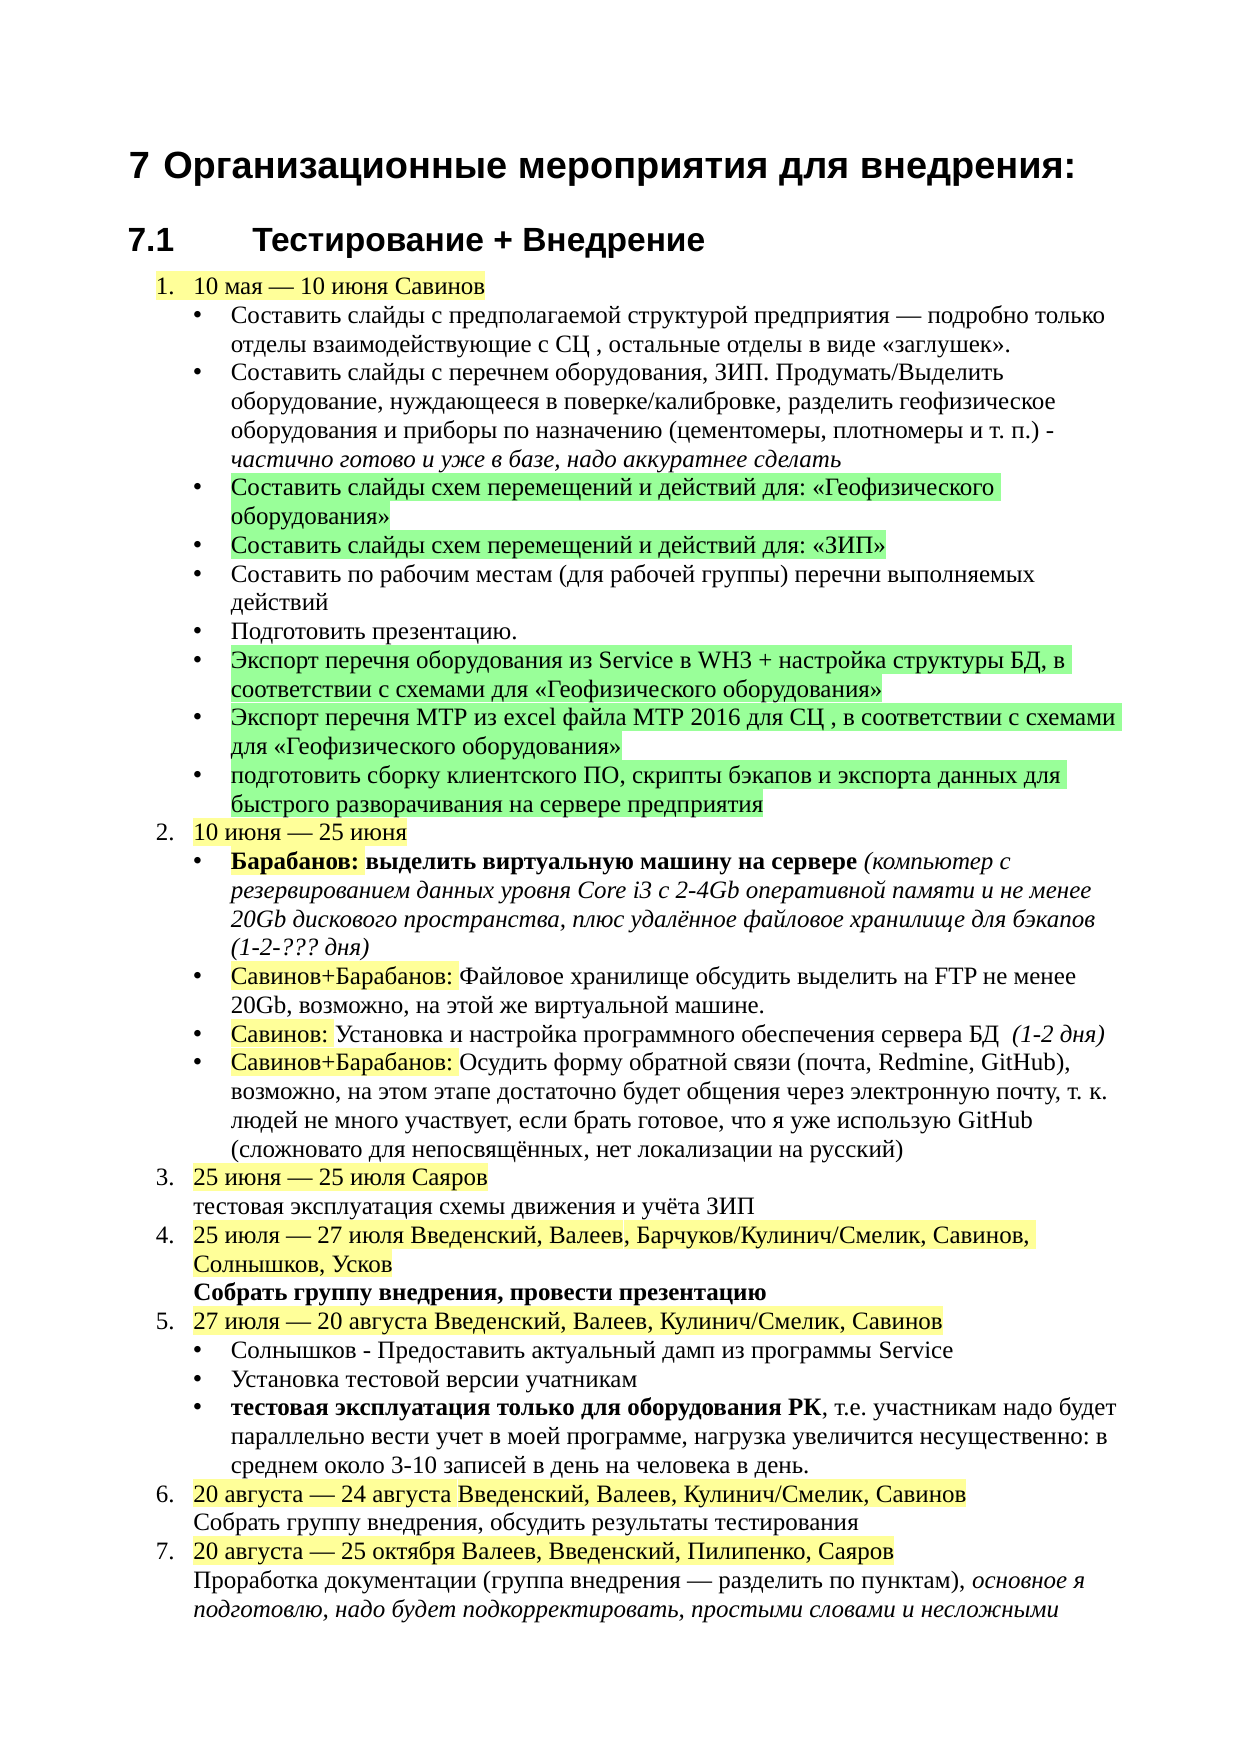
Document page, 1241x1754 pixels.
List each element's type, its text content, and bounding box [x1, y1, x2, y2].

list Солнышков - Предоставить актуальный дамп из программы Service [193, 1335, 1122, 1364]
list Барабанов: выделить виртуальную машину на сервере (компьютер с резервированием данных уровня Core i3 c 2-4Gb оперативной памяти и не менее 20Gb дискового пространства, плюс удалённое файловое хранилище для бэкапов (1-2-??? дня) [193, 846, 1122, 961]
list тестовая эксплуатация схемы движения и учёта ЗИП [156, 1191, 1122, 1220]
list Савинов: Установка и настройка программного обеспечения сервера БД (1-2 дня) [193, 1019, 1122, 1047]
list Установка тестовой версии учатникам [193, 1364, 1122, 1392]
list тестовая эксплуатация только для оборудования РК, т.е. участникам надо будет параллельно вести учет в моей программе, нагрузка увеличится несущественно: в среднем около 3-10 записей в день на человека в день. [193, 1392, 1122, 1479]
list Экспорт перечня МТР из excel файла МТР 2016 для СЦ , в соответствии с схемами для «Геофизического оборудования» [193, 702, 1122, 760]
list Составить слайды схем перемещений и действий для: «ЗИП» [193, 530, 1122, 559]
list 25 июля — 27 июля Введенский, Валеев, Барчуков/Кулинич/Смелик, Савинов, Солнышков, Усков [156, 1220, 1122, 1277]
subtitle Тестирование + Внедрение [118, 220, 1122, 259]
subtitle Организационные мероприятия для внедрения: [118, 143, 1122, 187]
list подготовить сборку клиентского ПО, скрипты бэкапов и экспорта данных для быстрого разворачивания на сервере предприятия [193, 760, 1122, 817]
list 10 мая — 10 июня Савинов [156, 271, 1122, 300]
list Подготовить презентацию. [193, 616, 1122, 645]
list 27 июля — 20 августа Введенский, Валеев, Кулинич/Смелик, Савинов [156, 1306, 1122, 1335]
list Собрать группу внедрения, провести презентацию [156, 1277, 1122, 1306]
list Составить слайды с предполагаемой структурой предприятия — подробно только отделы взаимодействующие с СЦ , остальные отделы в виде «заглушек». [193, 300, 1122, 357]
list Составить слайды с перечнем оборудования, ЗИП. Продумать/Выделить оборудование, нуждающееся в поверке/калибровке, разделить геофизическое оборудования и приборы по назначению (цементомеры, плотномеры и т. п.) - частично готово и уже в базе, надо аккуратнее сделать [193, 357, 1122, 472]
list 20 августа — 24 августа Введенский, Валеев, Кулинич/Смелик, Савинов [156, 1479, 1122, 1507]
list 25 июня — 25 июля Саяров [156, 1162, 1122, 1191]
list Составить по рабочим местам (для рабочей группы) перечни выполняемых действий [193, 559, 1122, 616]
list 10 июня — 25 июня [156, 817, 1122, 846]
list Савинов+Барабанов: Осудить форму обратной связи (почта, Redmine, GitHub), возможно, на этом этапе достаточно будет общения через электронную почту, т. к. людей не много участвует, если брать готовое, что я уже использую GitHub (сложновато для непосвящённых, нет локализации на русский) [193, 1047, 1122, 1162]
list Проработка документации (группа внедрения — разделить по пунктам), основное я подготовлю, надо будет подкорректировать, простыми словами и несложными [156, 1565, 1122, 1622]
list Экспорт перечня оборудования из Service в WH3 + настройка структуры БД, в соответствии с схемами для «Геофизического оборудования» [193, 645, 1122, 702]
list Савинов+Барабанов: Файловое хранилище обсудить выделить на FTP не менее 20Gb, возможно, на этой же виртуальной машине. [193, 961, 1122, 1019]
list Собрать группу внедрения, обсудить результаты тестирования [156, 1507, 1122, 1536]
list 20 августа — 25 октября Валеев, Введенский, Пилипенко, Саяров [156, 1536, 1122, 1565]
list Составить слайды схем перемещений и действий для: «Геофизического оборудования» [193, 472, 1122, 530]
